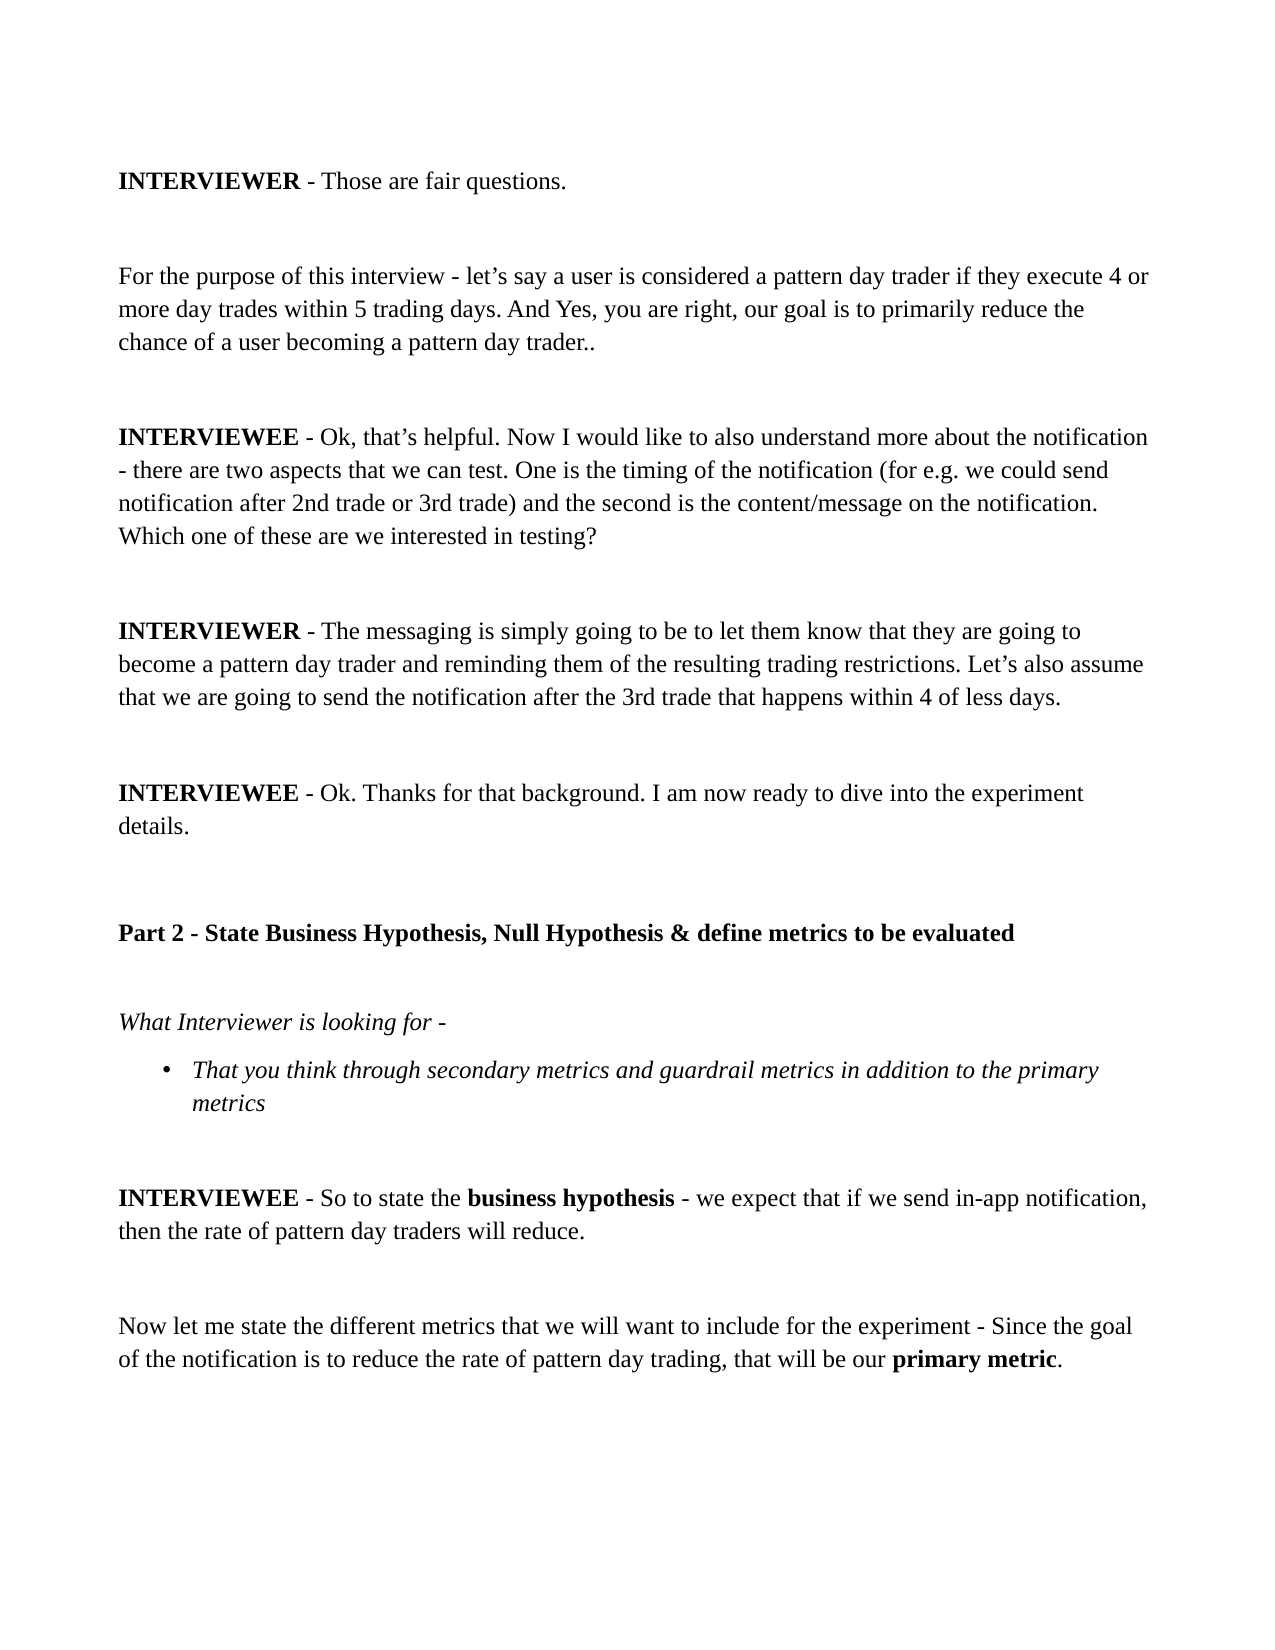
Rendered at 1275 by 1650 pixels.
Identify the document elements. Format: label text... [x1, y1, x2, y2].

text For the purpose of this interview - let’s say a user is considered a pattern day trader if they execute 4 or more day trades within 5 trading days. And Yes, you are right, our goal is to primarily reduce the chance of a user becoming a pattern day trader.. [118, 261, 1157, 356]
text What Interviewer is looking for - [118, 1007, 1157, 1036]
text INTERVIEWEE - Ok. Thanks for that background. I am now ready to dive into the experiment details. [118, 778, 1157, 839]
text INTERVIEWER - The messaging is simply going to be to let them know that they are going to become a pattern day trader and reminding them of the resulting trading restrictions. Let’s also assume that we are going to send the notification after the 3rd trade that happens within 4 of less days. [118, 616, 1157, 711]
text INTERVIEWEE - So to state the business hypothesis - we expect that if we send in-app notification, then the rate of pattern day traders will reduce. [118, 1183, 1157, 1245]
text INTERVIEWEE - Ok, that’s helpful. Now I would like to also understand more about the notification - there are two aspects that we can test. One is the timing of the notification (for e.g. we could send notification after 2nd trade or 3rd trade) and the second is the content/message on the notification. Which one of these are we interested in testing? [118, 422, 1157, 550]
list That you think through secondary metrics and guardrail metrics in addition to the primary metrics [162, 1055, 1157, 1117]
text INTERVIEWER - Those are fair questions. [118, 166, 1157, 194]
subtitle Part 2 - State Business Hypothesis, Null Hypothesis & define metrics to be evaluated [118, 918, 1157, 947]
text Now let me state the different metrics that we will want to include for the experiment - Since the goal of the notification is to reduce the rate of pattern day trading, that will be our primary metric. [118, 1311, 1157, 1373]
